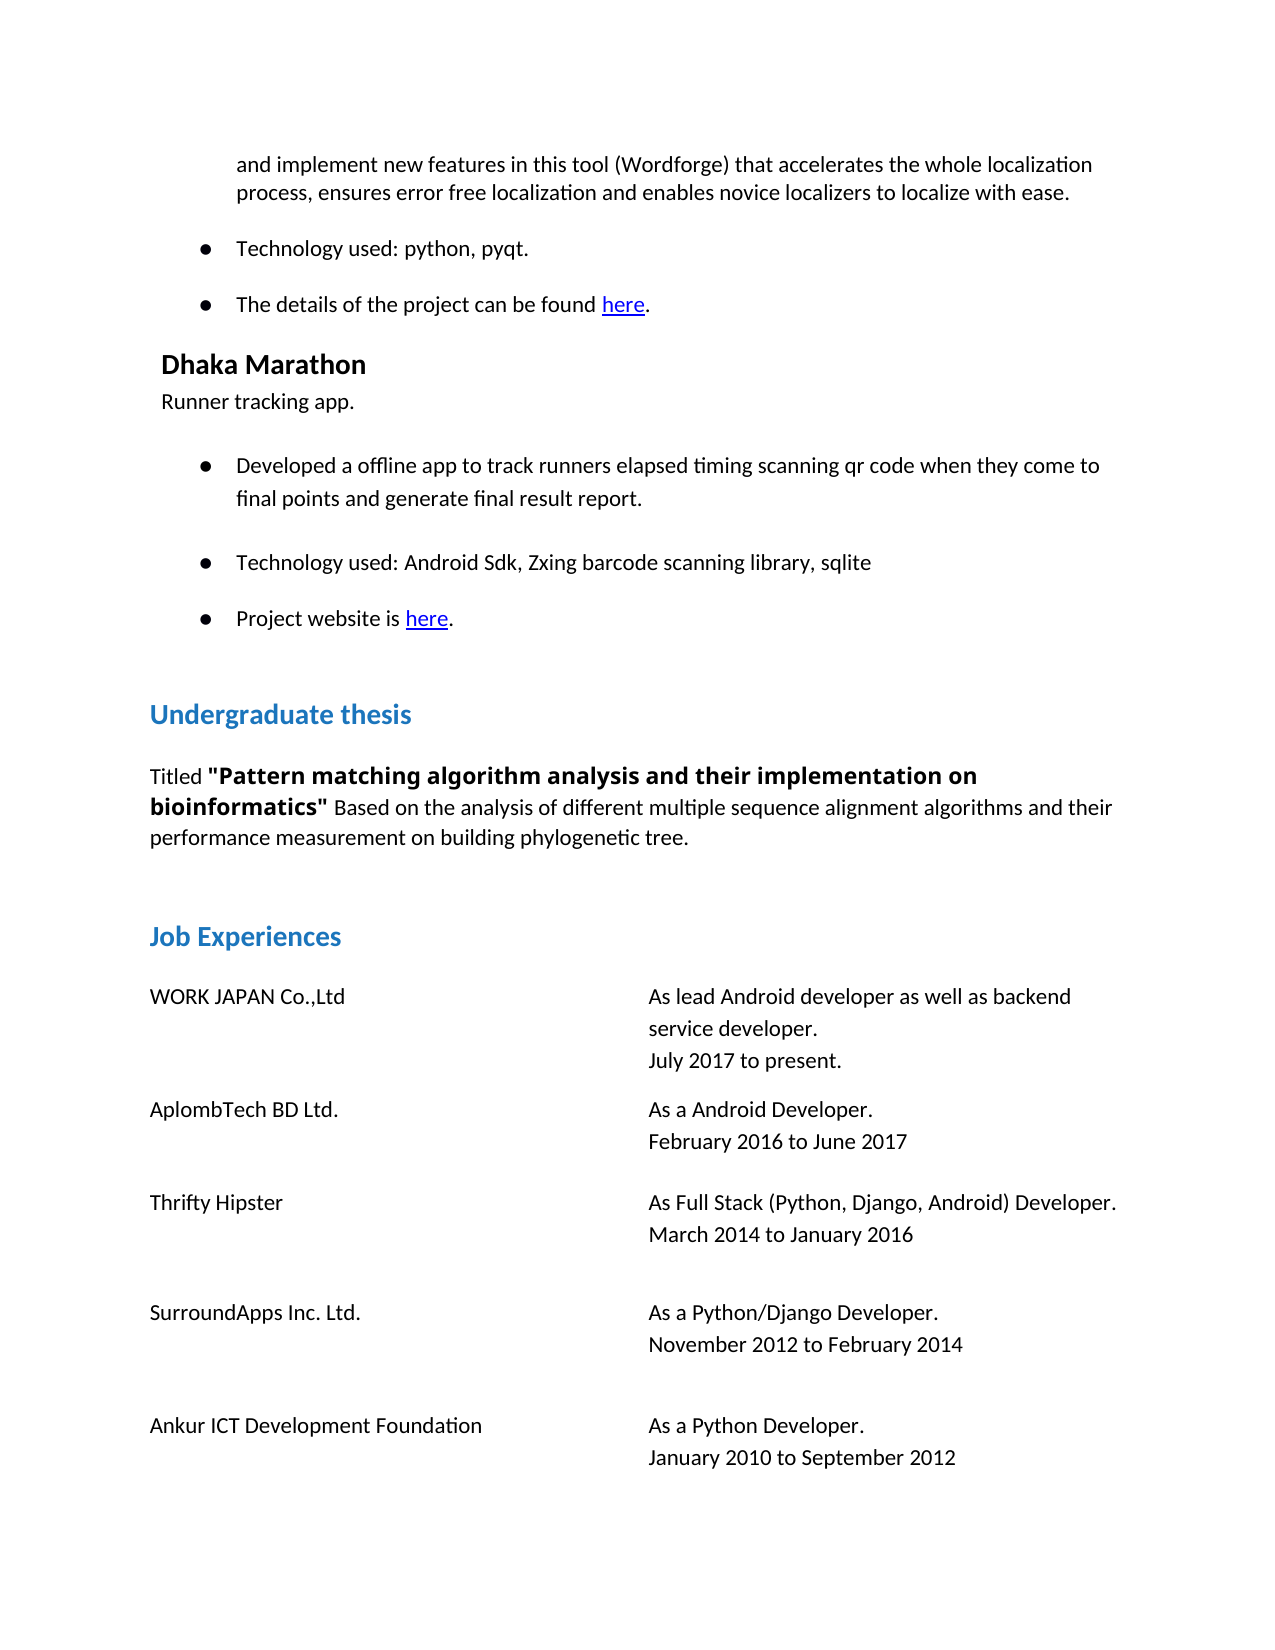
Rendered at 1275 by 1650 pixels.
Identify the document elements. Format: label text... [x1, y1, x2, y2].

table_cell Thrifty Hipster [138, 1188, 637, 1298]
table_cell SurroundApps Inc. Ltd. [138, 1298, 637, 1411]
table_cell As a Python Developer. January 2010 to September 2012 [637, 1411, 1136, 1472]
table_cell AplombTech BD Ltd. [138, 1095, 637, 1188]
table_cell As a Android Developer. February 2016 to June 2017 [637, 1095, 1136, 1188]
table_cell WORK JAPAN Co.,Ltd [138, 982, 637, 1095]
table_cell As Full Stack (Python, Django, Android) Developer. March 2014 to January 2016 [637, 1188, 1136, 1298]
table_cell Titled "Pattern matching algorithm analysis and their implementation on bioinformatics" Based on the analysis of different multiple sequence alignment algorithms and their performance measurement on building phylogenetic tree. [138, 760, 1136, 851]
table_cell As a Python/Django Developer. November 2012 to February 2014 [637, 1298, 1136, 1411]
table_cell Ankur ICT Development Foundation [138, 1411, 637, 1472]
table_cell and implement new features in this tool (Wordforge) that accelerates the whole localization process, ensures error free localization and enables novice localizers to localize with ease. Technology used: python, pyqt. The details of the project can be found here. [150, 150, 1125, 346]
table_cell As lead Android developer as well as backend service developer. July 2017 to present. [637, 982, 1136, 1095]
table_header Job Experiences [138, 883, 1136, 982]
table_cell Dhaka Marathon Runner tracking app. Developed a offline app to track runners elapsed timing scanning qr code when they come to final points and generate final result report. Technology used: Android Sdk, Zxing barcode scanning library, sqlite Project website is here. [150, 346, 1125, 632]
table_header Undergraduate thesis [138, 696, 1136, 760]
